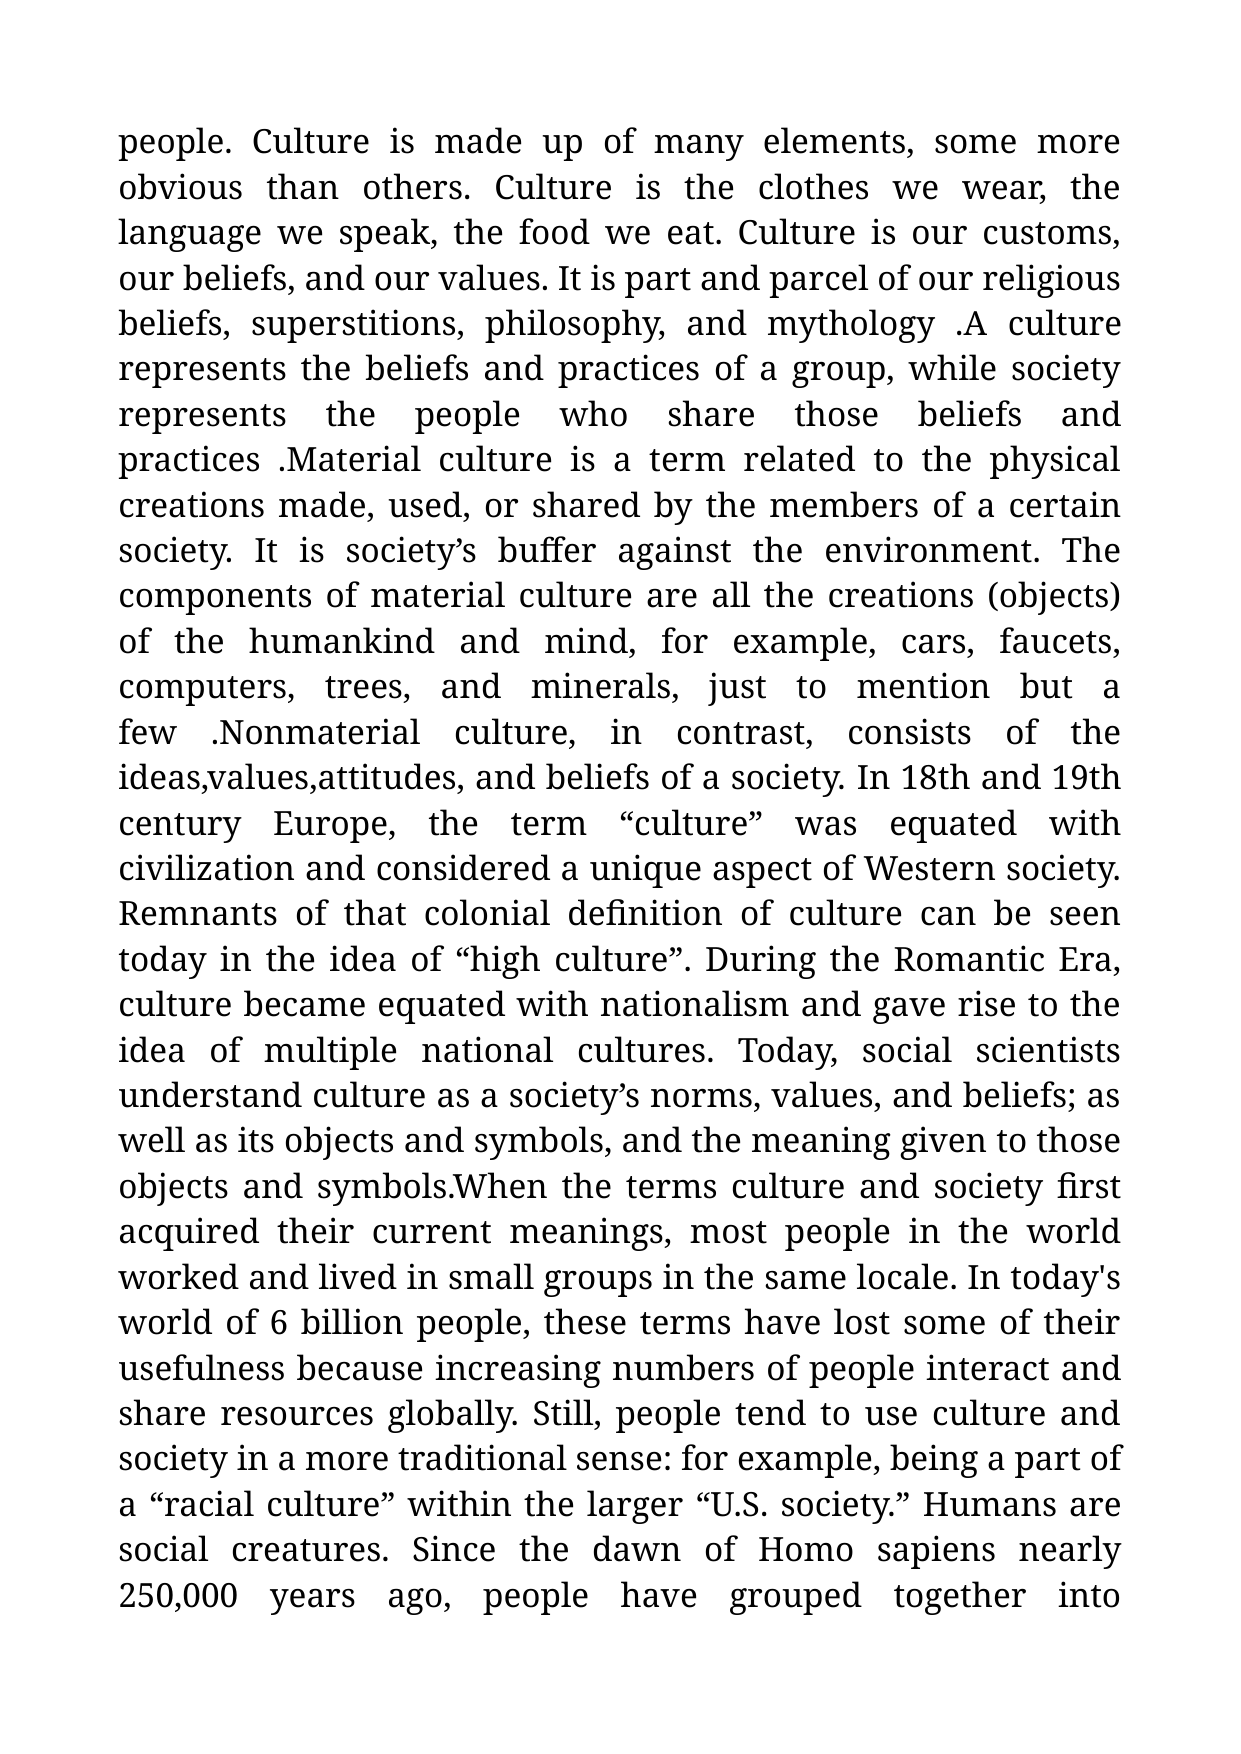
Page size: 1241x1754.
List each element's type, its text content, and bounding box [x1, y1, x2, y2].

text people. Culture is made up of many elements, some more obvious than others. Culture is the clothes we wear, the language we speak, the food we eat. Culture is our customs, our beliefs, and our values. It is part and parcel of our religious beliefs, superstitions, philosophy, and mythology .A culture represents the beliefs and practices of a group, while society represents the people who share those beliefs and practices .Material culture is a term related to the physical creations made, used, or shared by the members of a certain society. It is society’s buffer against the environment. The components of material culture are all the creations (objects) of the humankind and mind, for example, cars, faucets, computers, trees, and minerals, just to mention but a few .Nonmaterial culture, in contrast, consists of the ideas,values,attitudes, and beliefs of a society. In 18th and 19th century Europe, the term “culture” was equated with civilization and considered a unique aspect of Western society. Remnants of that colonial definition of culture can be seen today in the idea of “high culture”. During the Romantic Era, culture became equated with nationalism and gave rise to the idea of multiple national cultures. Today, social scientists understand culture as a society’s norms, values, and beliefs; as well as its objects and symbols, and the meaning given to those objects and symbols.When the terms culture and society first acquired their current meanings, most people in the world worked and lived in small groups in the same locale. In today's world of 6 billion people, these terms have lost some of their usefulness because increasing numbers of people interact and share resources globally. Still, people tend to use culture and society in a more traditional sense: for example, being a part of a “racial culture” within the larger “U.S. society.” Humans are social creatures. Since the dawn of Homo sapiens nearly 250,000 years ago, people have grouped together into [118, 118, 1122, 1617]
